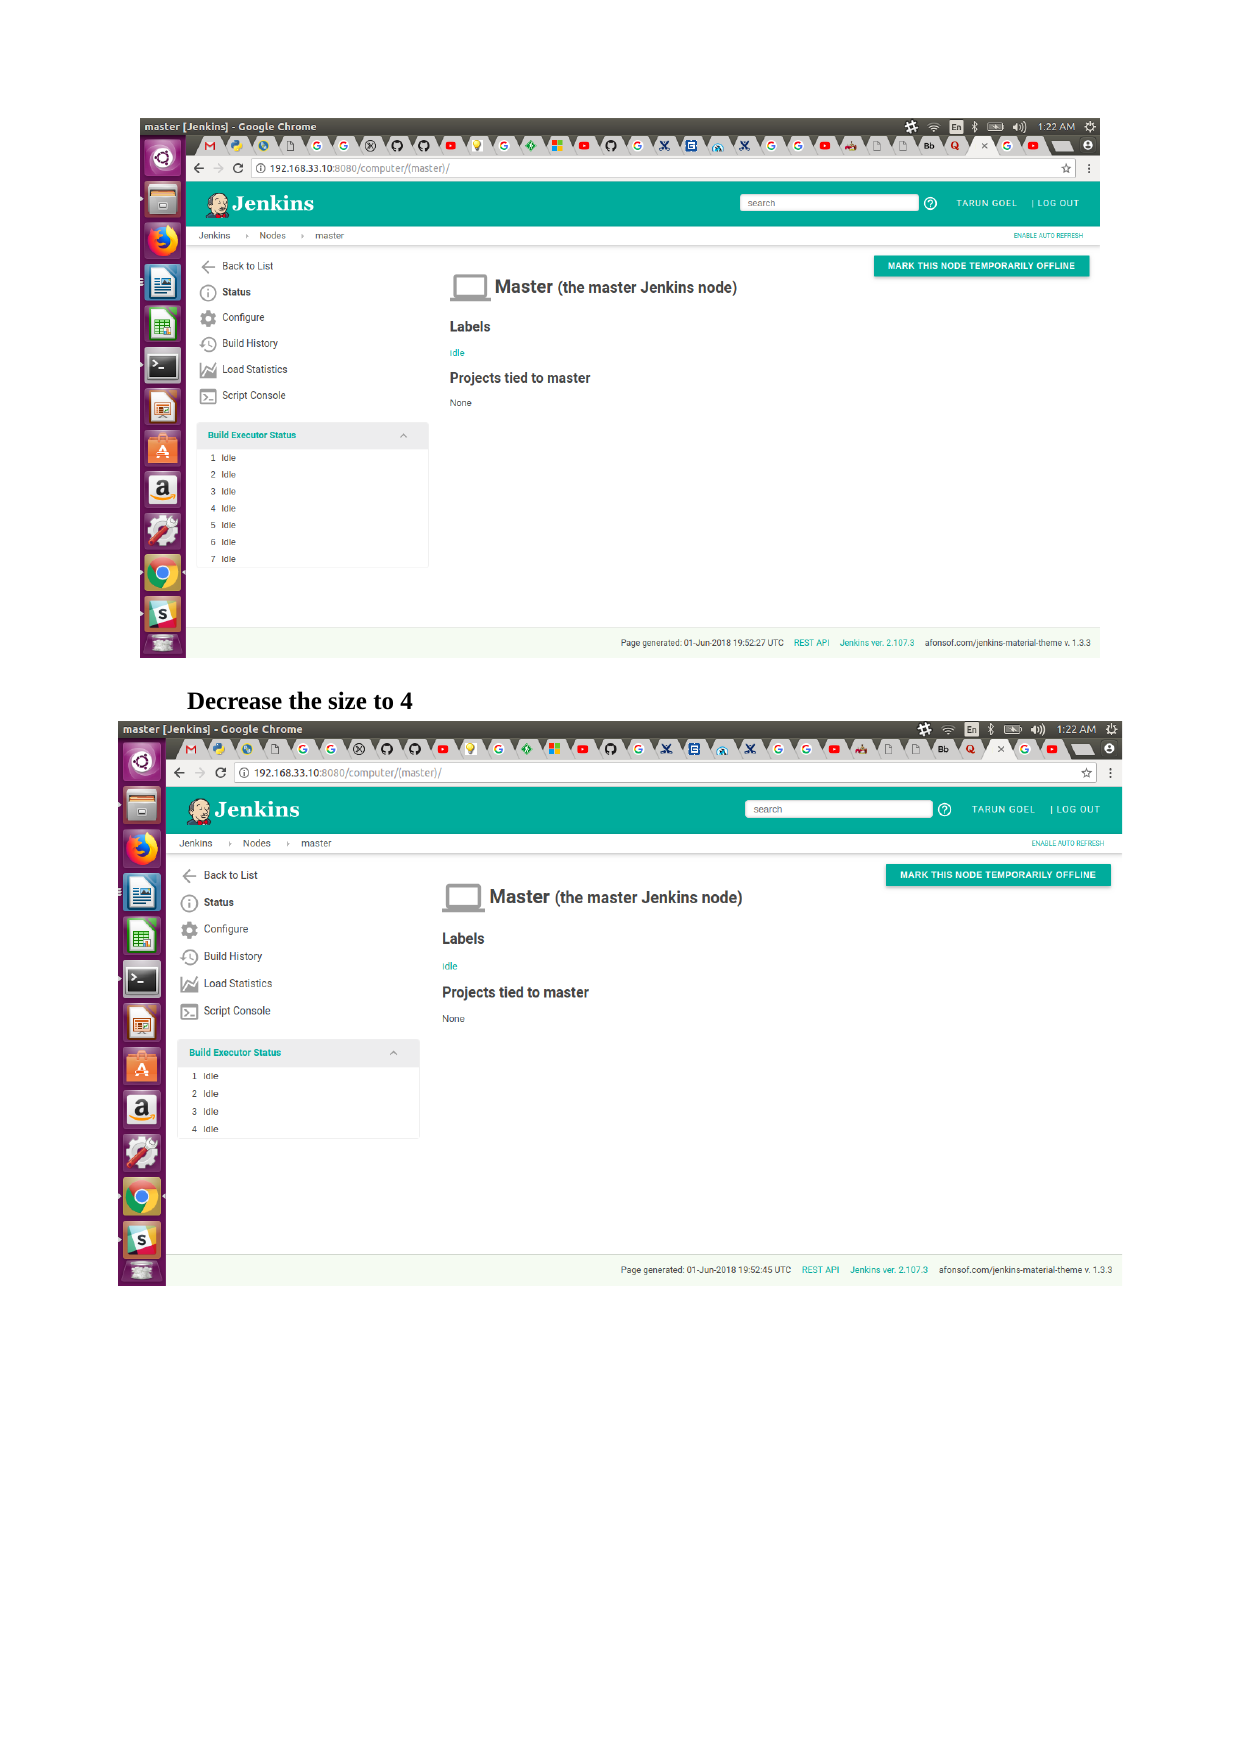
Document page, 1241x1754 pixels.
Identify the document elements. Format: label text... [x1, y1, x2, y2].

picture [140, 118, 1100, 658]
picture [118, 721, 1123, 1286]
text Decrease the size to 4 [118, 686, 1122, 715]
